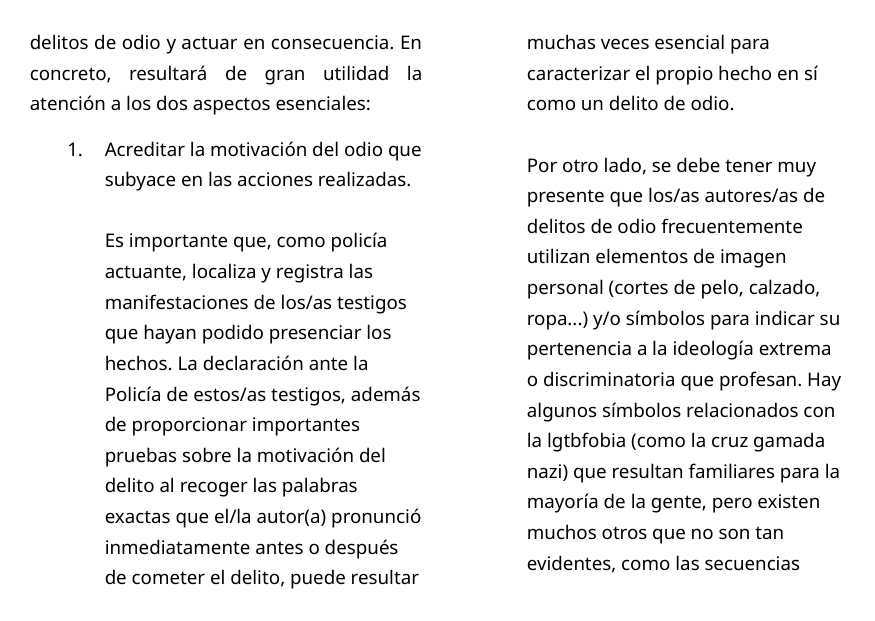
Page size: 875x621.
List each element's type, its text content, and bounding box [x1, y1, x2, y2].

list Acreditar la motivación del odio que subyace en las acciones realizadas. Es importante que, como policía actuante, localiza y registra las manifestaciones de los/as testigos que hayan podido presenciar los hechos. La declaración ante la Policía de estos/as testigos, además de proporcionar importantes pruebas sobre la motivación del delito al recoger las palabras exactas que el/la autor(a) pronunció inmediatamente antes o después de cometer el delito, puede resultar [67, 136, 422, 590]
list muchas veces esencial para caracterizar el propio hecho en sí como un delito de odio. Por otro lado, se debe tener muy presente que los/as autores/as de delitos de odio frecuentemente utilizan elementos de imagen personal (cortes de pelo, calzado, ropa...) y/o símbolos para indicar su pertenencia a la ideología extrema o discriminatoria que profesan. Hay algunos símbolos relacionados con la lgtbfobia (como la cruz gamada nazi) que resultan familiares para la mayoría de la gente, pero existen muchos otros que no son tan evidentes, como las secuencias [489, 29, 844, 576]
text delitos de odio y actuar en consecuencia. En concreto, resultará de gran utilidad la atención a los dos aspectos esenciales: [29, 29, 422, 116]
